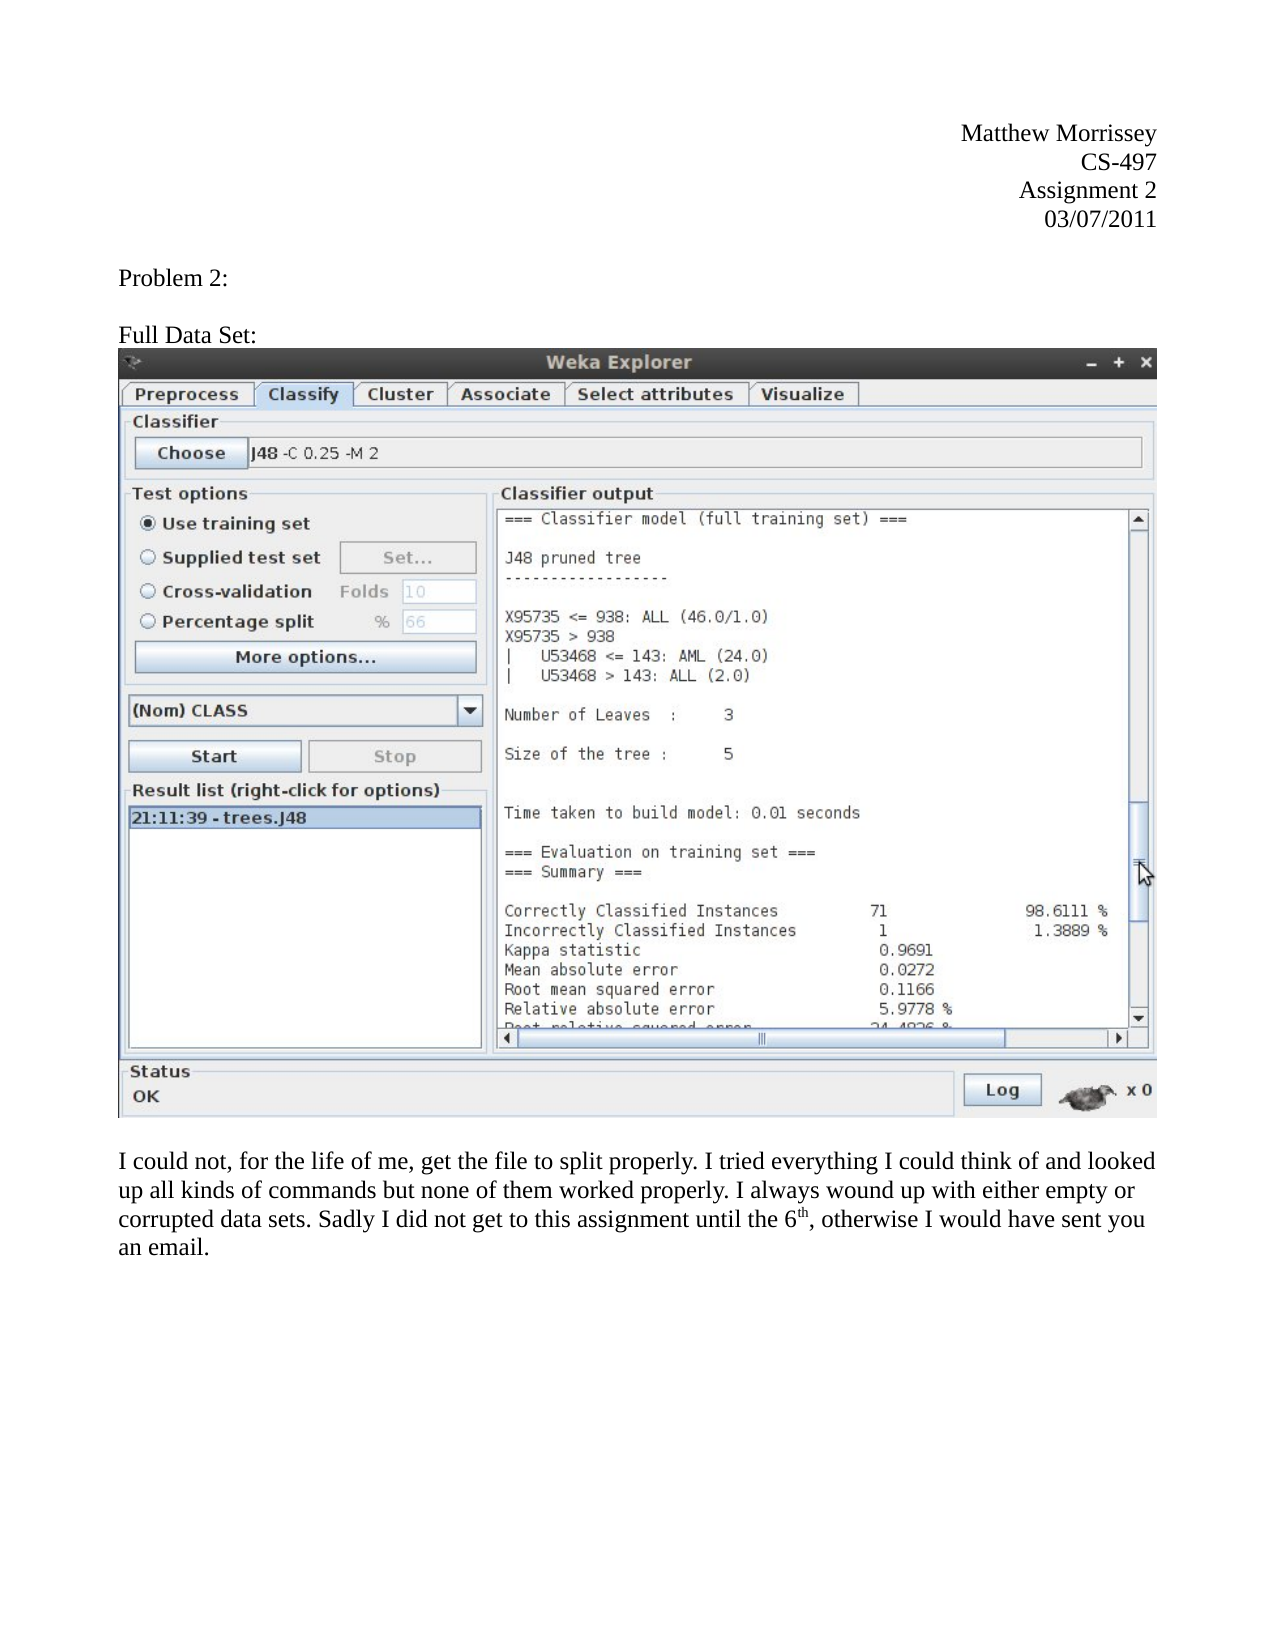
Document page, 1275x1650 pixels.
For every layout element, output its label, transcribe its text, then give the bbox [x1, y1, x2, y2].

text Full Data Set: [118, 320, 1157, 348]
text Problem 2: [118, 263, 1157, 291]
text I could not, for the life of me, get the file to split properly. I tried everything I could think of and looked up all kinds of commands but none of them worked properly. I always wound up with either empty or corrupted data sets. Sadly I did not get to this assignment until the 6th, otherwise I would have sent you an email. [118, 1146, 1157, 1261]
picture [118, 348, 1157, 1118]
